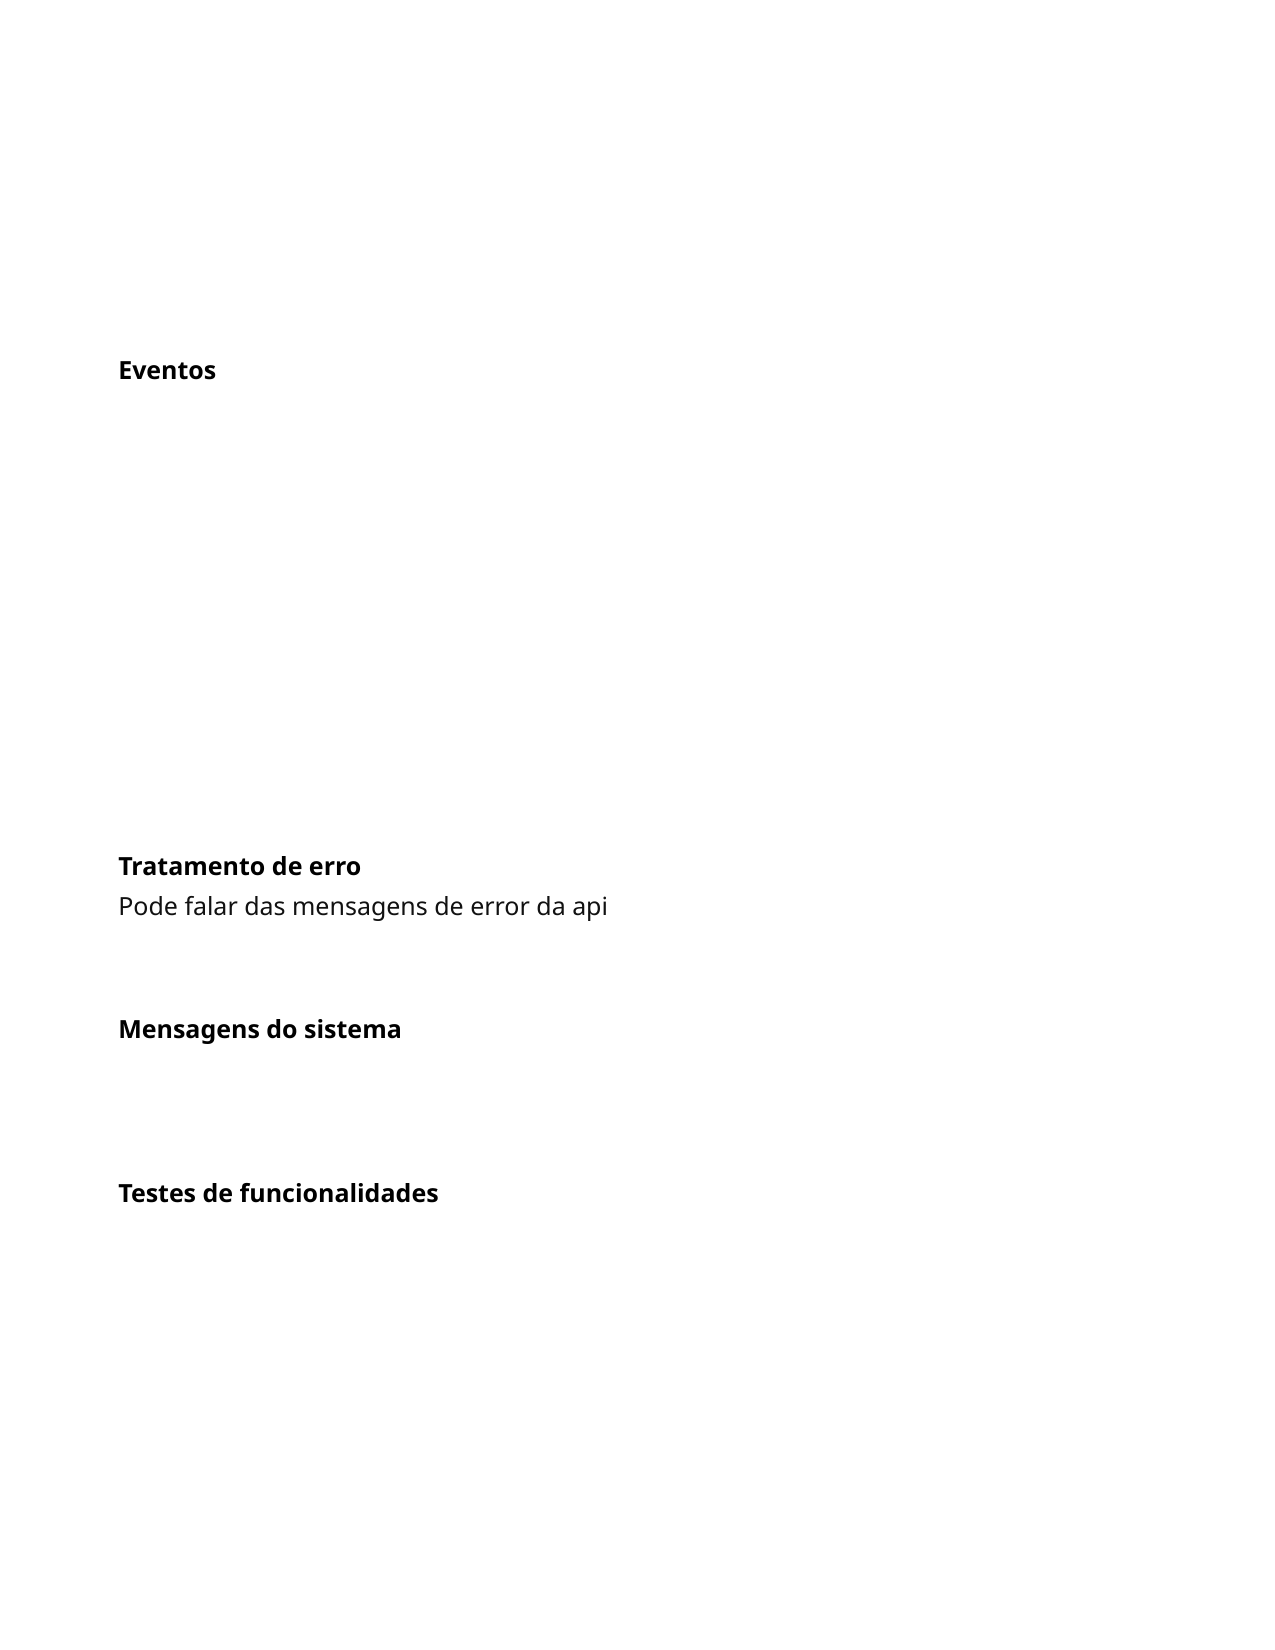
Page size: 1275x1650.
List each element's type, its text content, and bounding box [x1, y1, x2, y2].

subtitle Eventos [118, 352, 1157, 386]
text Pode falar das mensagens de error da api [118, 889, 1157, 923]
subtitle Mensagens do sistema [118, 1012, 1157, 1046]
subtitle Testes de funcionalidades [118, 1176, 1157, 1210]
subtitle Tratamento de erro [118, 848, 1157, 882]
